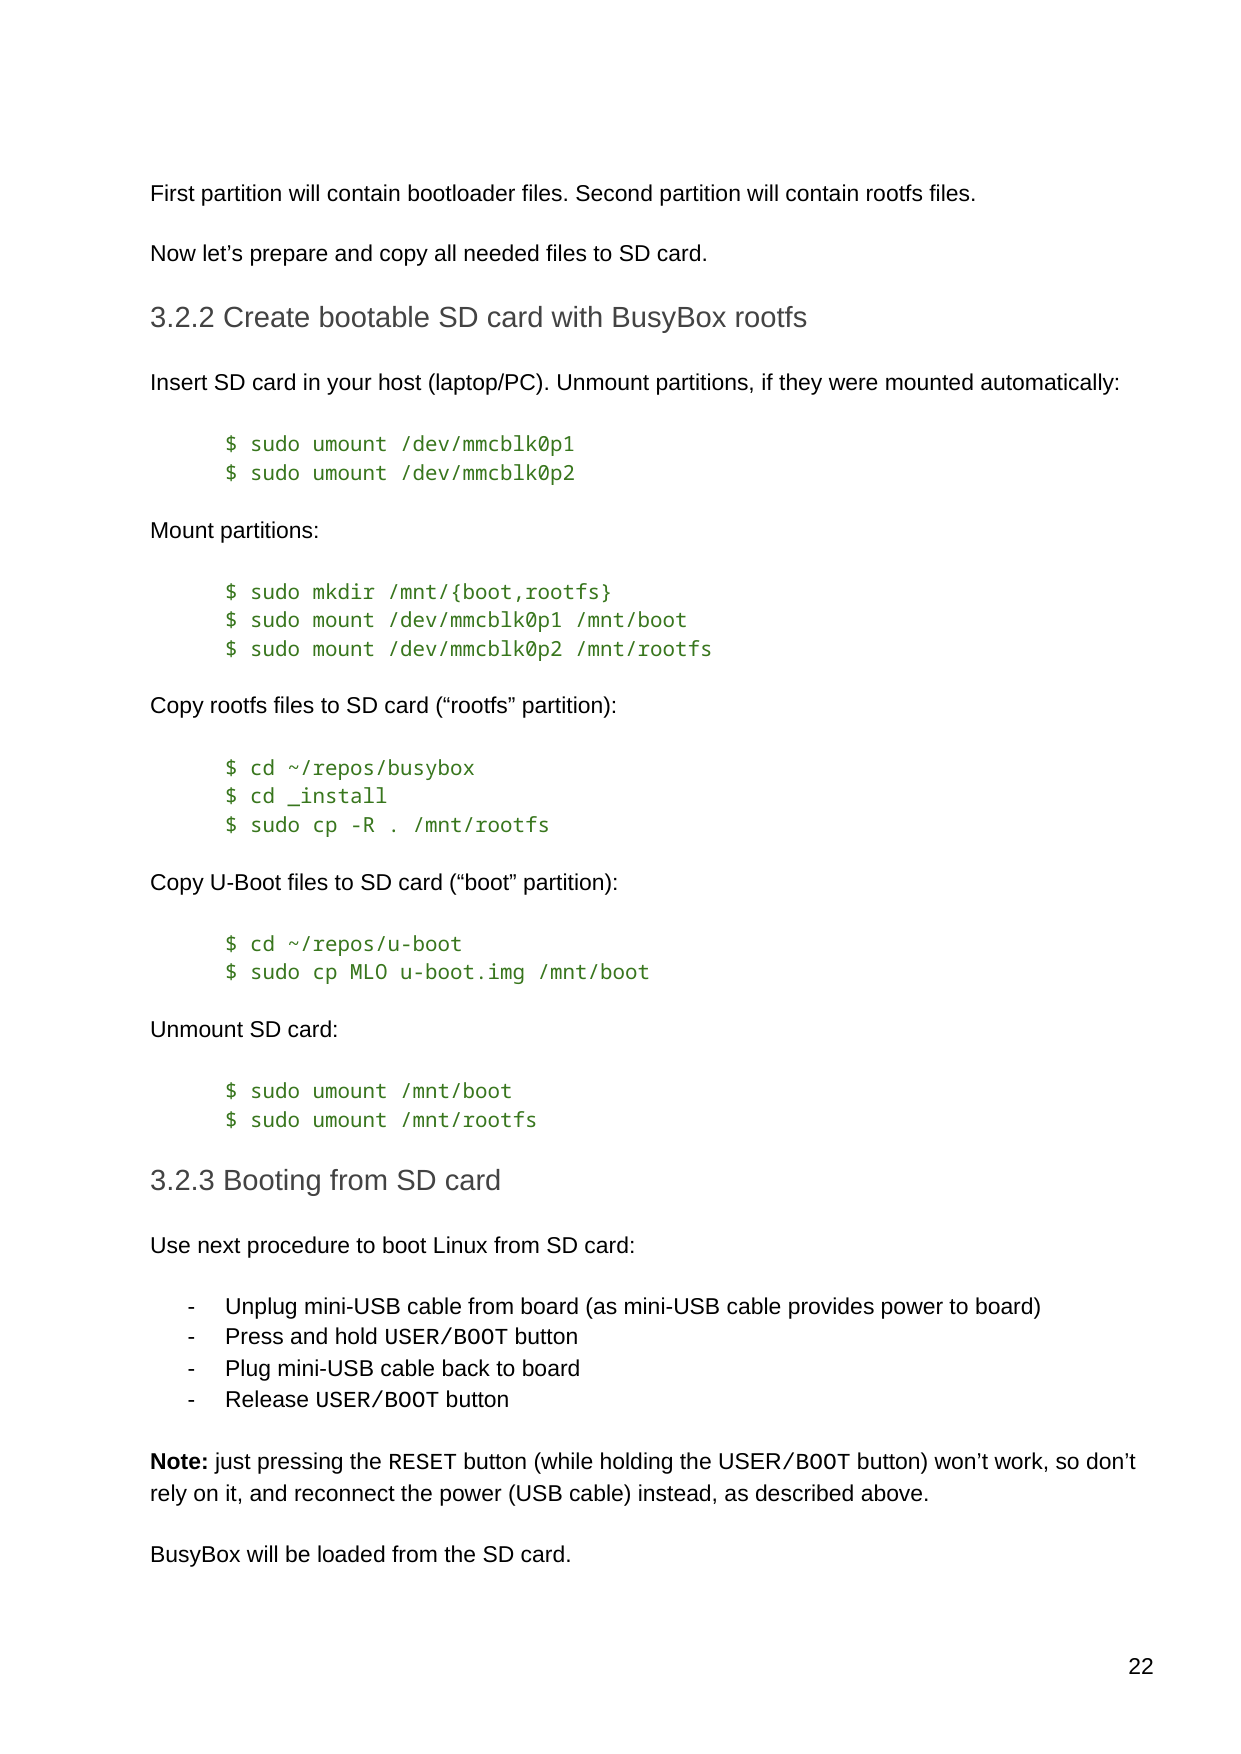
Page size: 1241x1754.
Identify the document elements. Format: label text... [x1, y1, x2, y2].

list Unplug mini-USB cable from board (as mini-USB cable provides power to board) [187, 1293, 1153, 1319]
text Copy U-Boot files to SD card (“boot” partition): [150, 868, 1153, 895]
subtitle $ sudo umount /mnt/rootfs [150, 1105, 225, 1133]
text Note: just pressing the RESET button (while holding the USER/BOOT button) won’t work, so don’t rely on it, and reconnect the power (USB cable) instead, as described above. [150, 1448, 1153, 1507]
list Press and hold USER/BOOT button [187, 1323, 1153, 1351]
text 3.2.3 Booting from SD card [150, 1163, 1153, 1197]
text Unmount SD card: [150, 1016, 1153, 1042]
text Mount partitions: [150, 517, 1153, 543]
text First partition will contain bootloader files. Second partition will contain rootfs files. [150, 179, 1153, 206]
subtitle $ cd ~/repos/busybox [150, 753, 225, 781]
subtitle $ cd _install [150, 781, 225, 810]
text Insert SD card in your host (laptop/PC). Unmount partitions, if they were mounted automatically: [150, 369, 1153, 395]
subtitle $ sudo mount /dev/mmcblk0p1 /mnt/boot [150, 605, 225, 634]
list Plug mini-USB cable back to board [187, 1355, 1153, 1382]
subtitle $ sudo mount /dev/mmcblk0p2 /mnt/rootfs [150, 634, 225, 662]
subtitle $ cd ~/repos/busybox [475, 753, 1153, 781]
text BusyBox will be loaded from the SD card. [150, 1541, 1153, 1567]
subtitle $ sudo cp MLO u-boot.img /mnt/boot [650, 957, 1153, 986]
subtitle $ sudo cp -R . /mnt/rootfs [150, 810, 225, 838]
subtitle $ sudo cp -R . /mnt/rootfs [550, 810, 1153, 838]
subtitle $ sudo umount /mnt/boot [150, 1076, 225, 1105]
subtitle $ sudo umount /dev/mmcblk0p1 [150, 429, 1153, 458]
subtitle $ sudo mkdir /mnt/{boot,rootfs} [150, 577, 225, 605]
subtitle $ sudo mount /dev/mmcblk0p1 /mnt/boot [687, 605, 1153, 634]
subtitle $ sudo umount /dev/mmcblk0p2 [575, 458, 1153, 486]
subtitle $ sudo cp MLO u-boot.img /mnt/boot [150, 957, 225, 986]
subtitle $ sudo umount /mnt/rootfs [537, 1105, 1153, 1133]
subtitle $ sudo mkdir /mnt/{boot,rootfs} [612, 577, 1153, 605]
subtitle $ cd ~/repos/u-boot [462, 929, 1153, 957]
subtitle $ cd ~/repos/u-boot [150, 929, 225, 957]
subtitle $ sudo umount /dev/mmcblk0p2 [150, 458, 225, 486]
text Use next procedure to boot Linux from SD card: [150, 1232, 1153, 1258]
subtitle $ sudo mount /dev/mmcblk0p2 /mnt/rootfs [712, 634, 1153, 662]
text Copy rootfs files to SD card (“rootfs” partition): [150, 692, 1153, 719]
subtitle $ cd _install [387, 781, 1153, 810]
list Release USER/BOOT button [187, 1386, 1153, 1414]
text 3.2.2 Create bootable SD card with BusyBox rootfs [150, 300, 1153, 334]
text Now let’s prepare and copy all needed files to SD card. [150, 240, 1153, 266]
subtitle $ sudo umount /mnt/boot [512, 1076, 1153, 1105]
